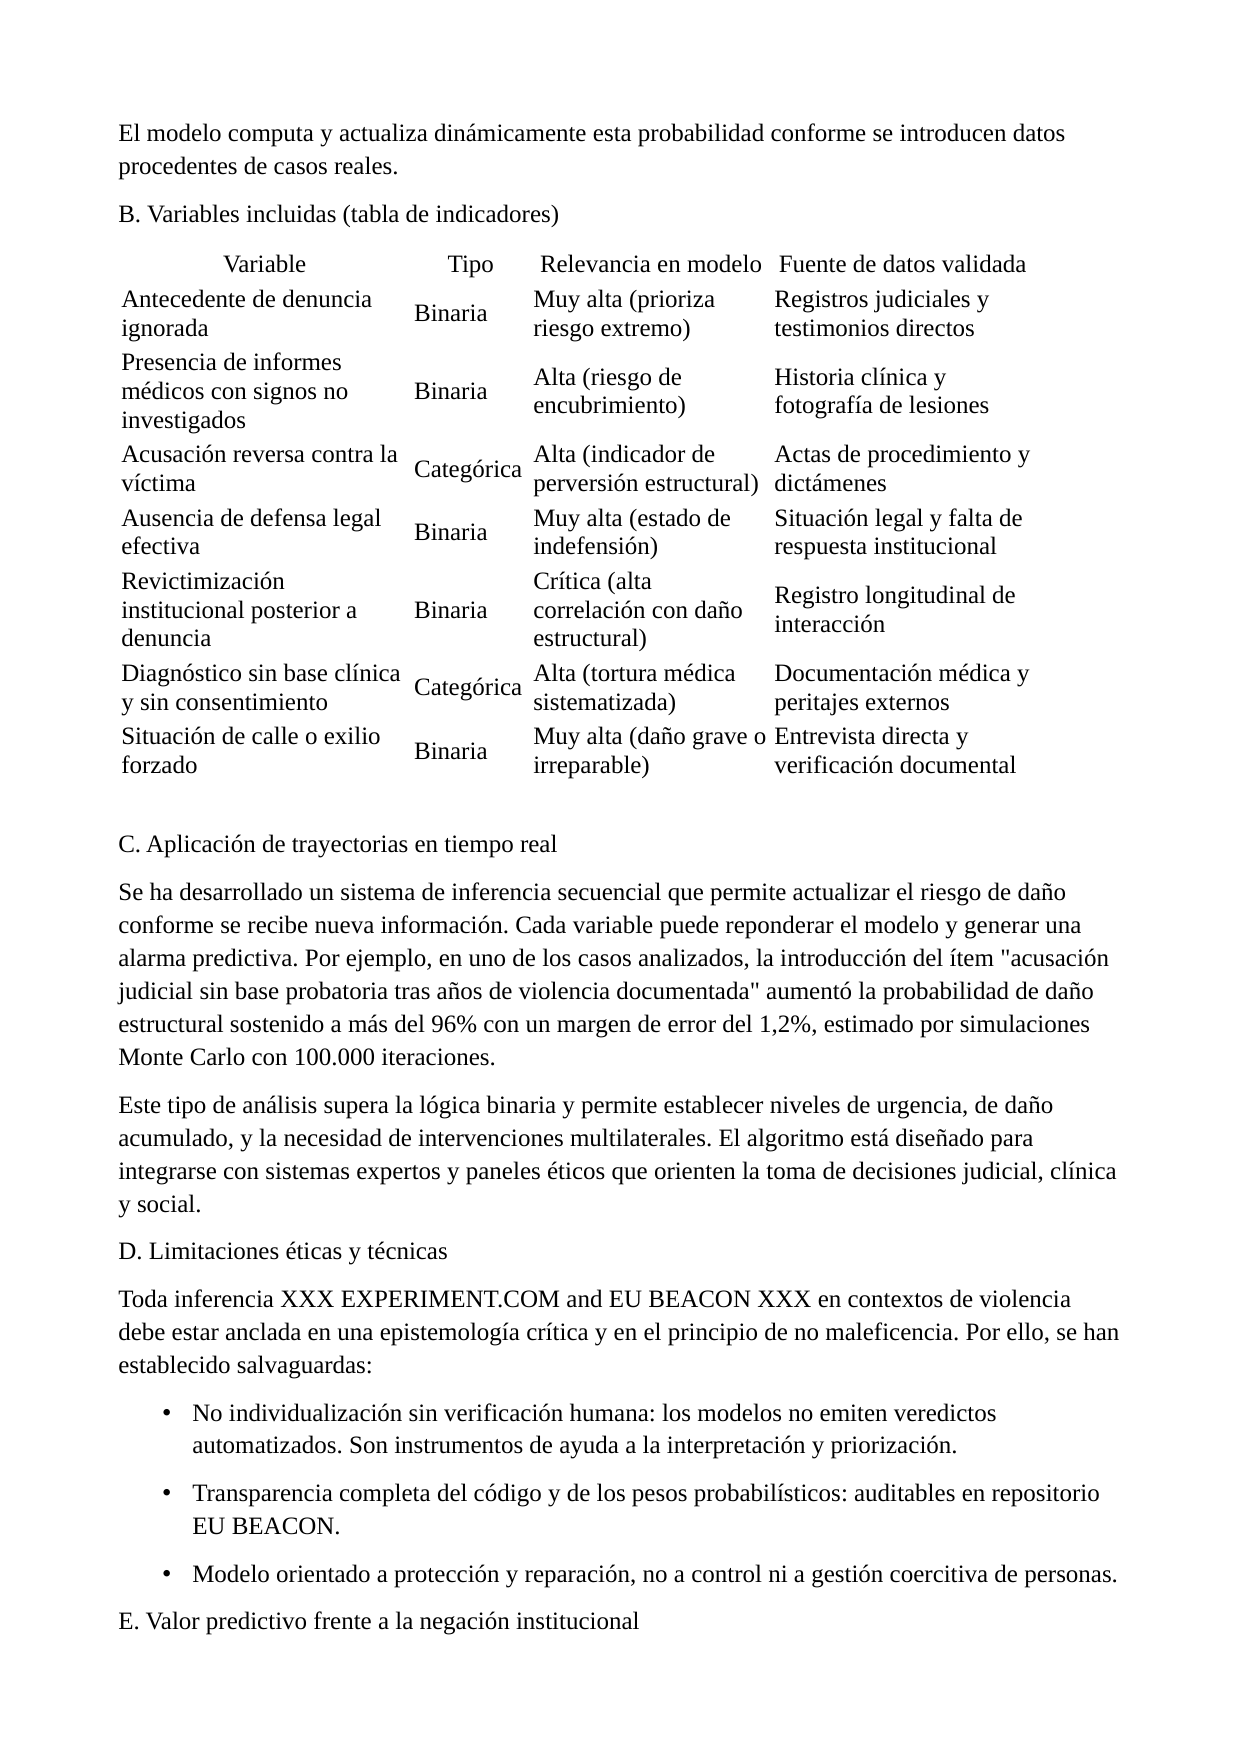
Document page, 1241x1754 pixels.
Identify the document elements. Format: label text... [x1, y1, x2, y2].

table_cell Situación de calle o exilio forzado [118, 719, 411, 782]
table_cell Binaria [411, 500, 530, 563]
table_cell Registro longitudinal de interacción [771, 563, 1033, 655]
text Este tipo de análisis supera la lógica binaria y permite establecer niveles de urgencia, de daño acumulado, y la necesidad de intervenciones multilaterales. El algoritmo está diseñado para integrarse con sistemas expertos y paneles éticos que orienten la toma de decisiones judicial, clínica y social. [118, 1090, 1122, 1217]
text C. Aplicación de trayectorias en tiempo real [118, 829, 1122, 858]
text D. Limitaciones éticas y técnicas [118, 1236, 1122, 1265]
table_cell Muy alta (daño grave o irreparable) [530, 719, 771, 782]
table_cell Diagnóstico sin base clínica y sin consentimiento [118, 655, 411, 718]
table_cell Alta (tortura médica sistematizada) [530, 655, 771, 718]
table_cell Documentación médica y peritajes externos [771, 655, 1033, 718]
list No individualización sin verificación humana: los modelos no emiten veredictos automatizados. Son instrumentos de ayuda a la interpretación y priorización. [162, 1398, 1122, 1459]
table_cell Situación legal y falta de respuesta institucional [771, 500, 1033, 563]
table_cell Ausencia de defensa legal efectiva [118, 500, 411, 563]
text Toda inferencia XXX EXPERIMENT.COM and EU BEACON XXX en contextos de violencia debe estar anclada en una epistemología crítica y en el principio de no maleficencia. Por ello, se han establecido salvaguardas: [118, 1284, 1122, 1379]
table_cell Categórica [411, 655, 530, 718]
text E. Valor predictivo frente a la negación institucional [118, 1606, 1122, 1635]
table_cell Registros judiciales y testimonios directos [771, 281, 1033, 344]
table_cell Presencia de informes médicos con signos no investigados [118, 344, 411, 436]
table_cell Muy alta (prioriza riesgo extremo) [530, 281, 771, 344]
table_cell Acusación reversa contra la víctima [118, 436, 411, 500]
table_cell Crítica (alta correlación con daño estructural) [530, 563, 771, 655]
list Transparencia completa del código y de los pesos probabilísticos: auditables en repositorio EU BEACON. [162, 1478, 1122, 1540]
table_cell Revictimización institucional posterior a denuncia [118, 563, 411, 655]
table_cell Entrevista directa y verificación documental [771, 719, 1033, 782]
list Modelo orientado a protección y reparación, no a control ni a gestión coercitiva de personas. [162, 1559, 1122, 1588]
table_cell Binaria [411, 563, 530, 655]
table_cell Binaria [411, 719, 530, 782]
table_cell Binaria [411, 344, 530, 436]
table_cell Alta (riesgo de encubrimiento) [530, 344, 771, 436]
table_cell Alta (indicador de perversión estructural) [530, 436, 771, 500]
table_cell Historia clínica y fotografía de lesiones [771, 344, 1033, 436]
table_header Fuente de datos validada [771, 246, 1033, 281]
table_cell Antecedente de denuncia ignorada [118, 281, 411, 344]
table_header Tipo [411, 246, 530, 281]
table_header Relevancia en modelo [530, 246, 771, 281]
text B. Variables incluidas (tabla de indicadores) [118, 199, 1122, 227]
text Se ha desarrollado un sistema de inferencia secuencial que permite actualizar el riesgo de daño conforme se recibe nueva información. Cada variable puede reponderar el modelo y generar una alarma predictiva. Por ejemplo, en uno de los casos analizados, la introducción del ítem "acusación judicial sin base probatoria tras años de violencia documentada" aumentó la probabilidad de daño estructural sostenido a más del 96% con un margen de error del 1,2%, estimado por simulaciones Monte Carlo con 100.000 iteraciones. [118, 877, 1122, 1071]
table_cell Actas de procedimiento y dictámenes [771, 436, 1033, 500]
table_header Variable [118, 246, 411, 281]
text El modelo computa y actualiza dinámicamente esta probabilidad conforme se introducen datos procedentes de casos reales. [118, 118, 1122, 180]
table_cell Muy alta (estado de indefensión) [530, 500, 771, 563]
table_cell Binaria [411, 281, 530, 344]
table_cell Categórica [411, 436, 530, 500]
